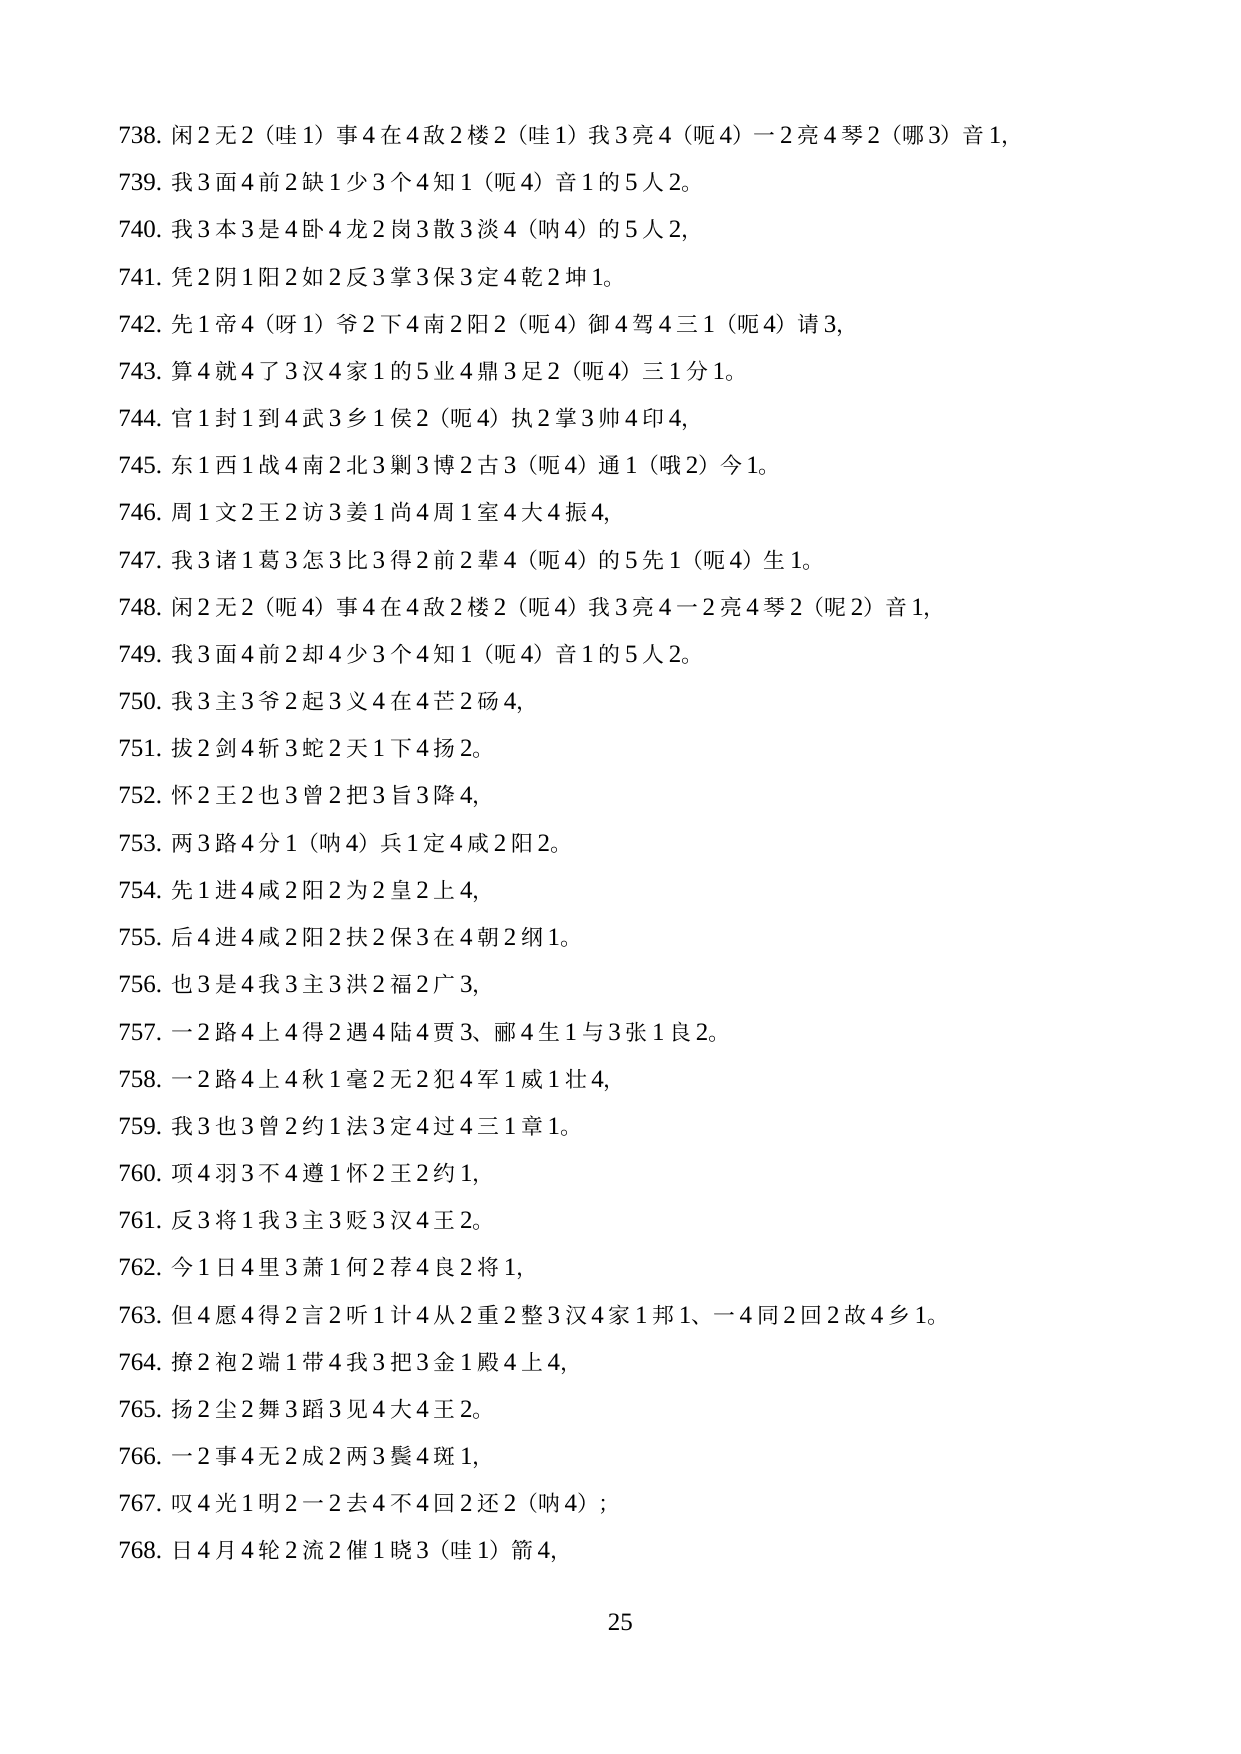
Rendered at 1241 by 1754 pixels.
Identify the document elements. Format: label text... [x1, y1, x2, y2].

text 748. 闲2无2（呃4）事4在4敌2楼2（呃4）我3亮4一2亮4琴2（呢2）音1， [118, 590, 1122, 621]
text 758. 一2路4上4秋1毫2无2犯4军1威1壮4， [118, 1062, 1122, 1093]
text 760. 项4羽3不4遵1怀2王2约1， [118, 1156, 1122, 1188]
text 754. 先1进4咸2阳2为2皇2上4， [118, 873, 1122, 904]
text 742. 先1帝4（呀1）爷2下4南2阳2（呃4）御4驾4三1（呃4）请3， [118, 307, 1122, 338]
text 745. 东1西1战4南2北3剿3博2古3（呃4）通1（哦2）今1。 [118, 448, 1122, 480]
text 768. 日4月4轮2流2催1晓3（哇1）箭4， [118, 1534, 1122, 1565]
text 761. 反3将1我3主3贬3汉4王2。 [118, 1203, 1122, 1235]
text 753. 两3路4分1（呐4）兵1定4咸2阳2。 [118, 826, 1122, 857]
text 763. 但4愿4得2言2听1计4从2重2整3汉4家1邦1、一4同2回2故4乡1。 [118, 1298, 1122, 1329]
text 740. 我3本3是4卧4龙2岗3散3淡4（呐4）的5人2， [118, 212, 1122, 244]
text 757. 一2路4上4得2遇4陆4贾3、郦4生1与3张1良2。 [118, 1015, 1122, 1046]
text 764. 撩2袍2端1带4我3把3金1殿4上4， [118, 1345, 1122, 1376]
text 750. 我3主3爷2起3义4在4芒2砀4， [118, 684, 1122, 716]
text 756. 也3是4我3主3洪2福2广3， [118, 967, 1122, 999]
text 749. 我3面4前2却4少3个4知1（呃4）音1的5人2。 [118, 637, 1122, 669]
text 765. 扬2尘2舞3蹈3见4大4王2。 [118, 1392, 1122, 1424]
text 739. 我3面4前2缺1少3个4知1（呃4）音1的5人2。 [118, 165, 1122, 197]
text 762. 今1日4里3萧1何2荐4良2将1， [118, 1251, 1122, 1282]
text 744. 官1封1到4武3乡1侯2（呃4）执2掌3帅4印4， [118, 401, 1122, 433]
text 746. 周1文2王2访3姜1尚4周1室4大4振4， [118, 496, 1122, 527]
text 752. 怀2王2也3曾2把3旨3降4， [118, 779, 1122, 810]
text 767. 叹4光1明2一2去4不4回2还2（呐4）； [118, 1487, 1122, 1518]
text 747. 我3诸1葛3怎3比3得2前2辈4（呃4）的5先1（呃4）生1。 [118, 543, 1122, 574]
text 766. 一2事4无2成2两3鬓4斑1， [118, 1439, 1122, 1471]
text 743. 算4就4了3汉4家1的5业4鼎3足2（呃4）三1分1。 [118, 354, 1122, 386]
text 741. 凭2阴1阳2如2反3掌3保3定4乾2坤1。 [118, 260, 1122, 291]
text 755. 后4进4咸2阳2扶2保3在4朝2纲1。 [118, 920, 1122, 952]
text 751. 拔2剑4斩3蛇2天1下4扬2。 [118, 732, 1122, 763]
text 759. 我3也3曾2约1法3定4过4三1章1。 [118, 1109, 1122, 1141]
text 738. 闲2无2（哇1）事4在4敌2楼2（哇1）我3亮4（呃4）一2亮4琴2（哪3）音1， [118, 118, 1122, 149]
